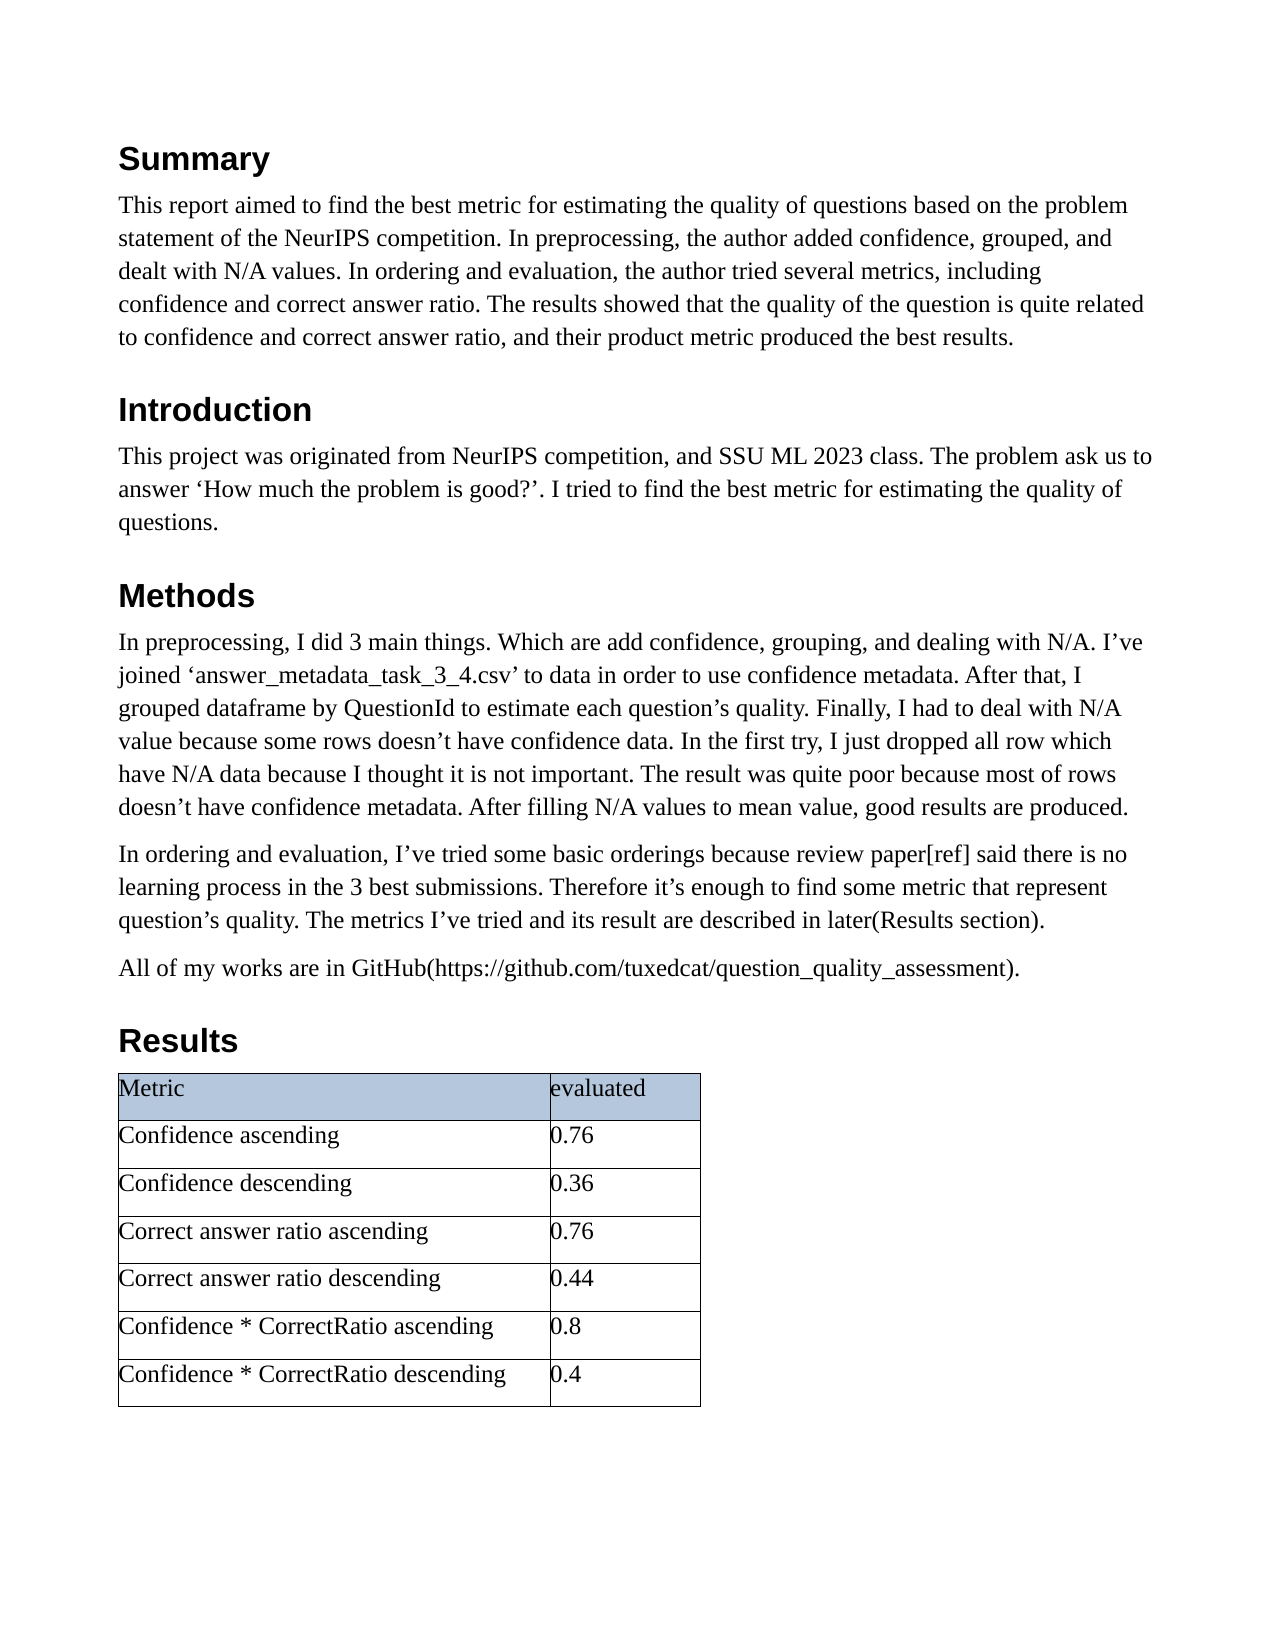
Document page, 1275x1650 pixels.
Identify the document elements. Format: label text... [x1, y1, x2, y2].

table_cell Confidence * CorrectRatio ascending [119, 1312, 550, 1359]
table_header Metric [119, 1074, 550, 1120]
table_cell 0.76 [551, 1121, 700, 1168]
table_cell 0.4 [551, 1360, 700, 1406]
subtitle Methods [118, 576, 1157, 614]
text This report aimed to find the best metric for estimating the quality of questions based on the problem statement of the NeurIPS competition. In preprocessing, the author added confidence, grouped, and dealt with N/A values. In ordering and evaluation, the author tried several metrics, including confidence and correct answer ratio. The results showed that the quality of the question is quite related to confidence and correct answer ratio, and their product metric produced the best results. [118, 190, 1157, 351]
text In preprocessing, I did 3 main things. Which are add confidence, grouping, and dealing with N/A. I’ve joined ‘answer_metadata_task_3_4.csv’ to data in order to use confidence metadata. After that, I grouped dataframe by QuestionId to estimate each question’s quality. Finally, I had to deal with N/A value because some rows doesn’t have confidence data. In the first try, I just dropped all row which have N/A data because I thought it is not important. The result was quite poor because most of rows doesn’t have confidence metadata. After filling N/A values to mean value, good results are produced. [118, 627, 1157, 821]
text In ordering and evaluation, I’ve tried some basic orderings because review paper[ref] said there is no learning process in the 3 best submissions. Therefore it’s enough to find some metric that represent question’s quality. The metrics I’ve tried and its result are described in later(Results section). [118, 839, 1157, 934]
table_cell Correct answer ratio descending [119, 1264, 550, 1311]
table_cell 0.36 [551, 1169, 700, 1216]
table_cell Confidence ascending [119, 1121, 550, 1168]
subtitle Results [118, 1022, 1157, 1060]
subtitle Introduction [118, 390, 1157, 429]
subtitle Summary [118, 139, 1157, 177]
table_cell Correct answer ratio ascending [119, 1217, 550, 1263]
text This project was originated from NeurIPS competition, and SSU ML 2023 class. The problem ask us to answer ‘How much the problem is good?’. I tried to find the best metric for estimating the quality of questions. [118, 441, 1157, 536]
table_cell 0.44 [551, 1264, 700, 1311]
table_cell Confidence descending [119, 1169, 550, 1216]
table_cell Confidence * CorrectRatio descending [119, 1360, 550, 1406]
text All of my works are in GitHub(https://github.com/tuxedcat/question_quality_assessment). [118, 953, 1157, 982]
table_cell 0.76 [551, 1217, 700, 1263]
table_cell 0.8 [551, 1312, 700, 1359]
table_header evaluated [551, 1074, 700, 1120]
